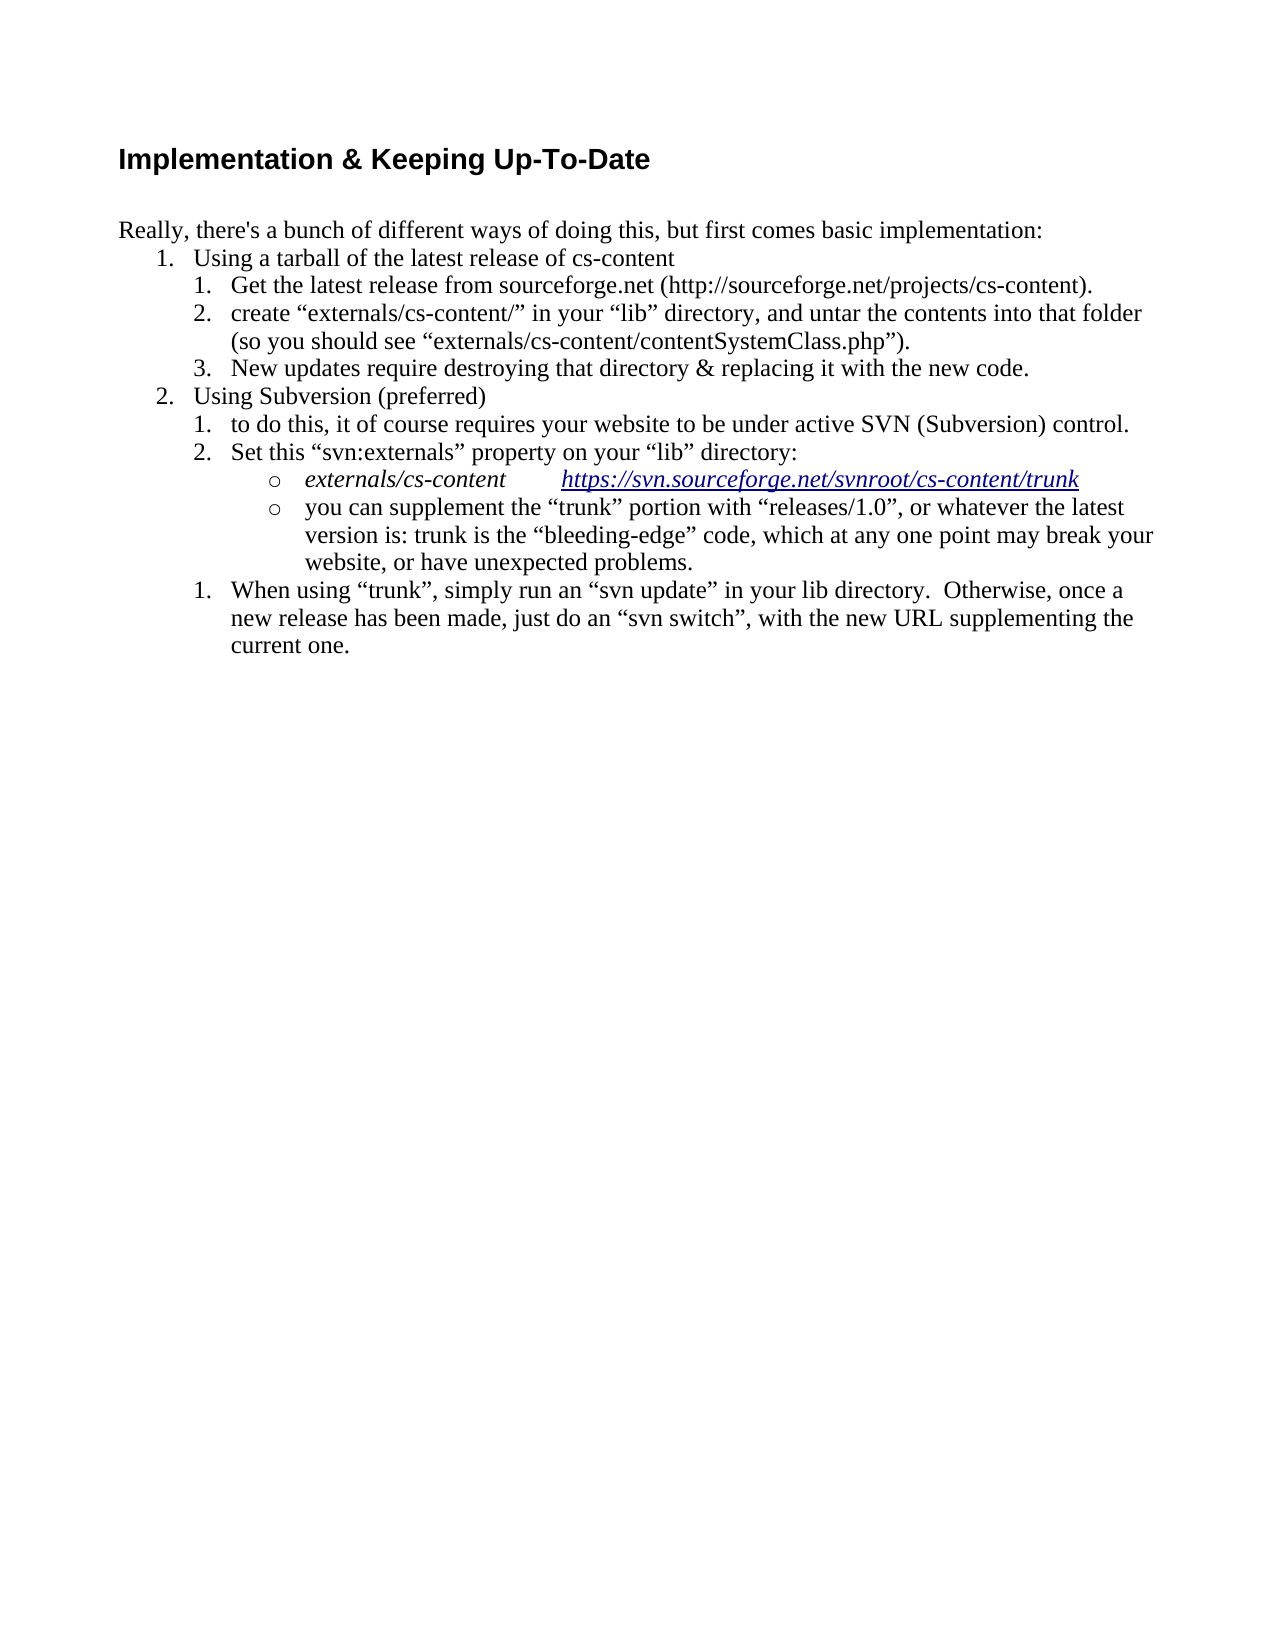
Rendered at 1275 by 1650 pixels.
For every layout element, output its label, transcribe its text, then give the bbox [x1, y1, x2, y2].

list Set this “svn:externals” property on your “lib” directory: [193, 438, 1157, 465]
list create “externals/cs-content/” in your “lib” directory, and untar the contents into that folder (so you should see “externals/cs-content/contentSystemClass.php”). [193, 299, 1157, 354]
list to do this, it of course requires your website to be under active SVN (Subversion) control. [193, 410, 1157, 438]
list externals/cs-content https://svn.sourceforge.net/svnroot/cs-content/trunk [267, 465, 1157, 493]
list you can supplement the “trunk” portion with “releases/1.0”, or whatever the latest version is: trunk is the “bleeding-edge” code, which at any one point may break your website, or have unexpected problems. [267, 493, 1157, 576]
subtitle Implementation & Keeping Up-To-Date [118, 143, 1157, 176]
list When using “trunk”, simply run an “svn update” in your lib directory. Otherwise, once a new release has been made, just do an “svn switch”, with the new URL supplementing the current one. [193, 576, 1157, 659]
list New updates require destroying that directory & replacing it with the new code. [193, 354, 1157, 382]
list Using Subversion (preferred) [156, 382, 1157, 410]
list Using a tarball of the latest release of cs-content [156, 244, 1157, 271]
list Get the latest release from sourceforge.net (http://sourceforge.net/projects/cs-content). [193, 271, 1157, 299]
text Really, there's a bunch of different ways of doing this, but first comes basic implementation: [118, 216, 1157, 244]
